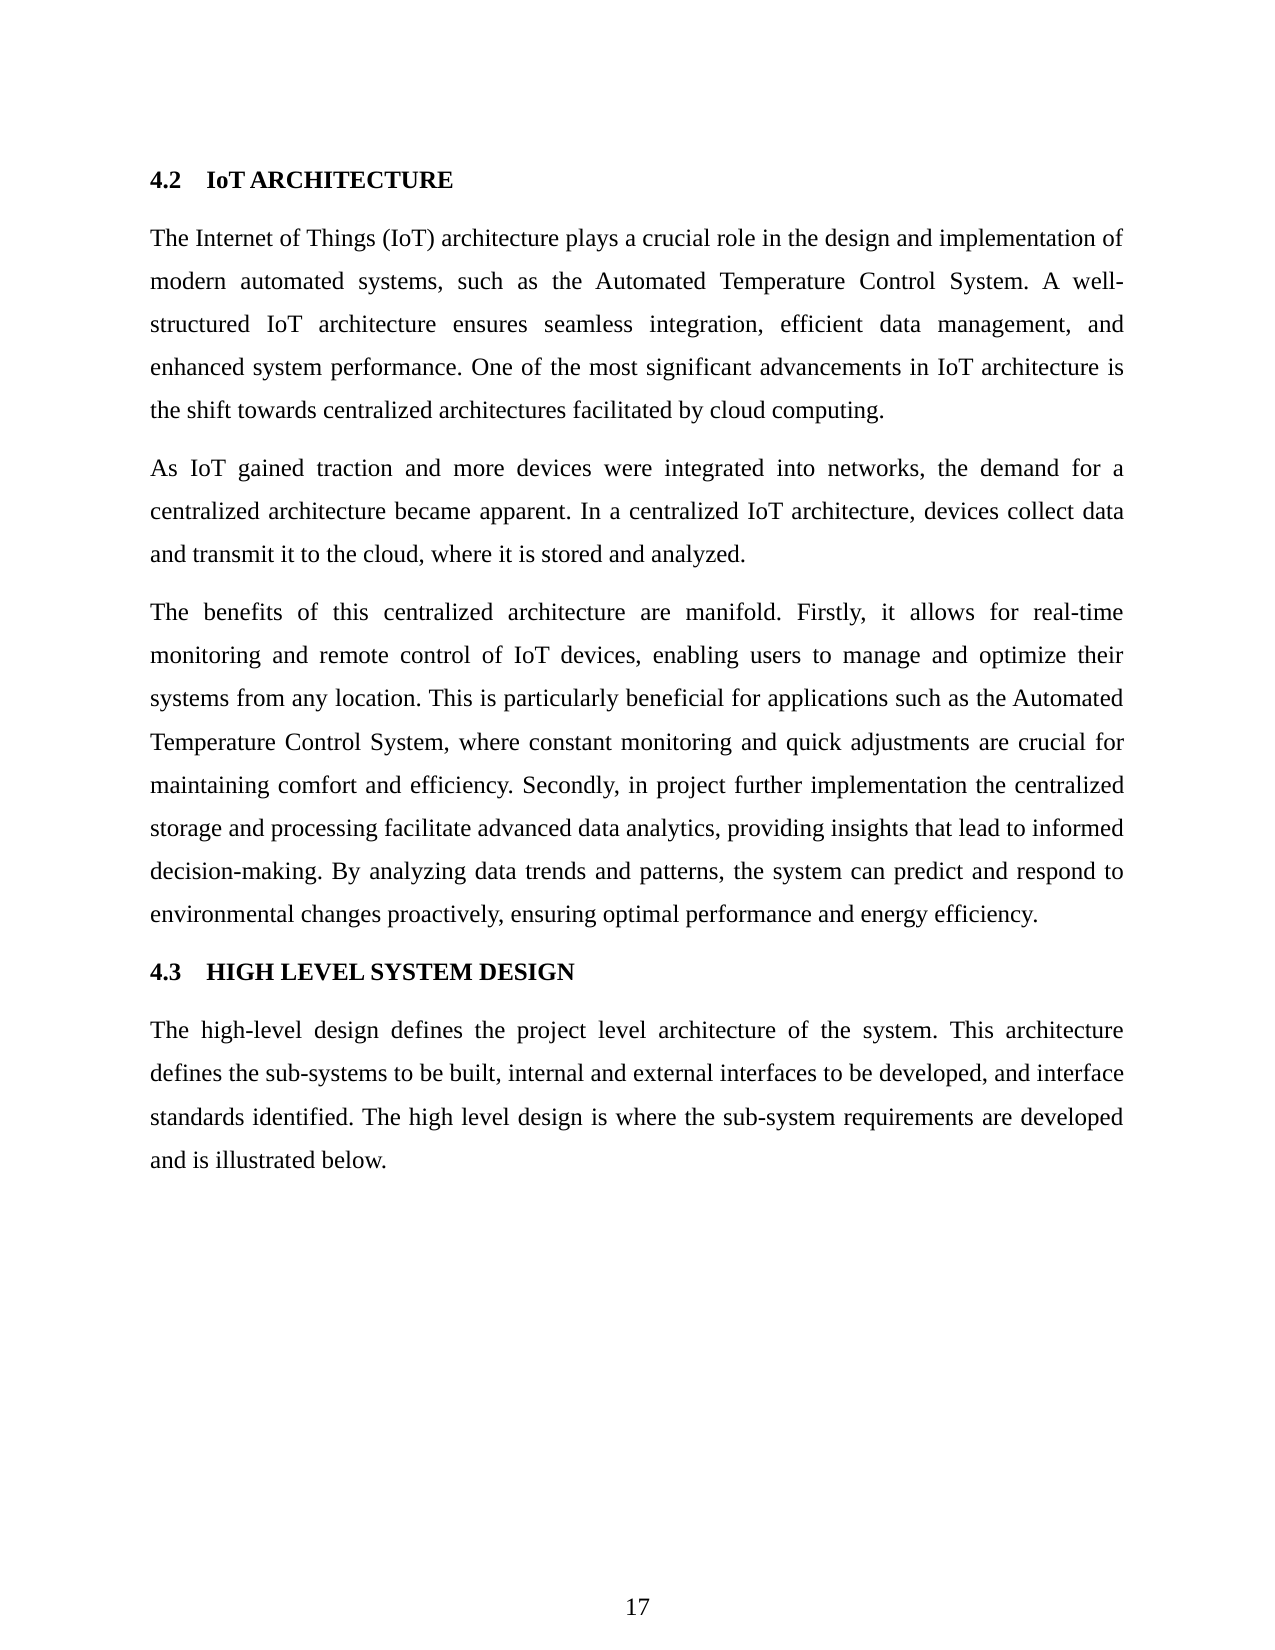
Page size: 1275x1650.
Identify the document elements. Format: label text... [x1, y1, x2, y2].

text The benefits of this centralized architecture are manifold. Firstly, it allows for real-time monitoring and remote control of IoT devices, enabling users to manage and optimize their systems from any location. This is particularly beneficial for applications such as the Automated Temperature Control System, where constant monitoring and quick adjustments are crucial for maintaining comfort and efficiency. Secondly, in project further implementation the centralized storage and processing facilitate advanced data analytics, providing insights that lead to informed decision-making. By analyzing data trends and patterns, the system can predict and respond to environmental changes proactively, ensuring optimal performance and energy efficiency. [150, 597, 1125, 928]
text The Internet of Things (IoT) architecture plays a crucial role in the design and implementation of modern automated systems, such as the Automated Temperature Control System. A well-structured IoT architecture ensures seamless integration, efficient data management, and enhanced system performance. One of the most significant advancements in IoT architecture is the shift towards centralized architectures facilitated by cloud computing. [150, 223, 1125, 424]
text As IoT gained traction and more devices were integrated into networks, the demand for a centralized architecture became apparent. In a centralized IoT architecture, devices collect data and transmit it to the cloud, where it is stored and analyzed. [150, 453, 1125, 568]
text The high-level design defines the project level architecture of the system. This architecture defines the sub-systems to be built, internal and external interfaces to be developed, and interface standards identified. The high level design is where the sub-system requirements are developed and is illustrated below. [150, 1015, 1125, 1173]
subtitle 4.2 IoT ARCHITECTURE [150, 165, 1125, 194]
subtitle 4.3 HIGH LEVEL SYSTEM DESIGN [150, 957, 1125, 986]
